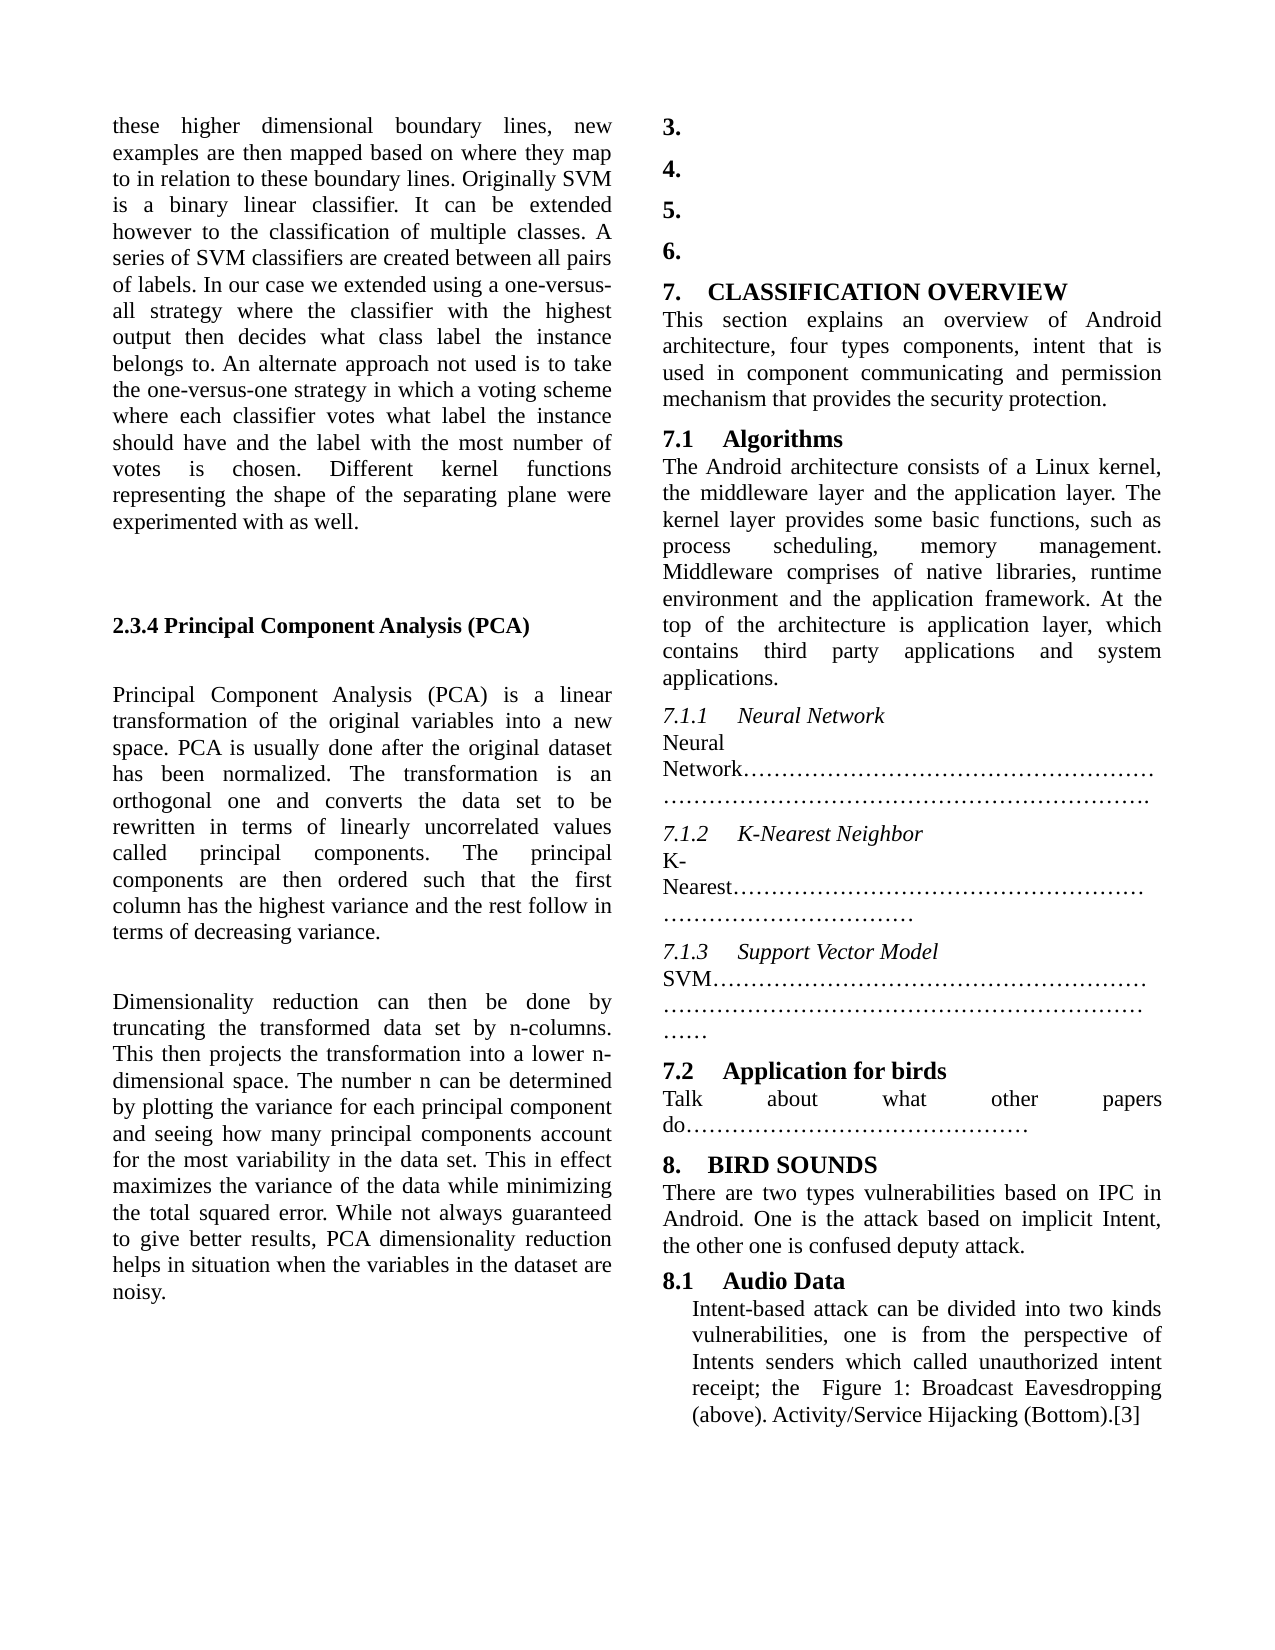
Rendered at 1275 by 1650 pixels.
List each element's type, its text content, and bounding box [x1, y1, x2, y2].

subtitle BIRD SOUNDS [662, 1150, 1162, 1179]
text There are two types vulnerabilities based on IPC in Android. One is the attack based on implicit Intent, the other one is confused deputy attack. [662, 1179, 1162, 1258]
text these higher dimensional boundary lines, new examples are then mapped based on where they map to in relation to these boundary lines. Originally SVM is a binary linear classifier. It can be extended however to the classification of multiple classes. A series of SVM classifiers are created between all pairs of labels. In our case we extended using a one-versus-all strategy where the classifier with the highest output then decides what class label the instance belongs to. An alternate approach not used is to take the one-versus-one strategy in which a voting scheme where each classifier votes what label the instance should have and the label with the most number of votes is chosen. Different kernel functions representing the shape of the separating plane were experimented with as well. [112, 112, 613, 534]
subtitle CLASSIFICATION OVERVIEW [662, 277, 1162, 306]
text Principal Component Analysis (PCA) is a linear transformation of the original variables into a new space. PCA is usually done after the original dataset has been normalized. The transformation is an orthogonal one and converts the data set to be rewritten in terms of linearly uncorrelated values called principal components. The principal components are then ordered such that the first column has the highest variance and the rest follow in terms of decreasing variance. [112, 681, 613, 945]
text Neural Network………………………………………………………………………………………………………. [662, 729, 1162, 808]
text Intent-based attack can be divided into two kinds vulnerabilities, one is from the perspective of Intents senders which called unauthorized intent receipt; the Figure 1: Broadcast Eavesdropping (above). Activity/Service Hijacking (Bottom).[3] [692, 1295, 1162, 1427]
text The Android architecture consists of a Linux kernel, the middleware layer and the application layer. The kernel layer provides some basic functions, such as process scheduling, memory management. Middleware comprises of native libraries, runtime environment and the application framework. At the top of the architecture is application layer, which contains third party applications and system applications. [662, 453, 1162, 690]
text SVM……………………………………………………………………………………………………………… [662, 965, 1162, 1044]
subtitle Support Vector Model [662, 938, 1162, 965]
subtitle K-Nearest Neighbor [662, 821, 1162, 847]
subtitle Application for birds [662, 1056, 1162, 1085]
subtitle Algorithms [662, 424, 1162, 453]
subtitle Audio Data [662, 1266, 1162, 1295]
subtitle Neural Network [662, 703, 1162, 729]
text Dimensionality reduction can then be done by truncating the transformed data set by n-columns. This then projects the transformation into a lower n-dimensional space. The number n can be determined by plotting the variance for each principal component and seeing how many principal components account for the most variability in the data set. This in effect maximizes the variance of the data while minimizing the total squared error. While not always guaranteed to give better results, PCA dimensionality reduction helps in situation when the variables in the dataset are noisy. [112, 988, 613, 1304]
text This section explains an overview of Android architecture, four types components, intent that is used in component communicating and permission mechanism that provides the security protection. [662, 306, 1162, 412]
text 2.3.4 Principal Component Analysis (PCA) [112, 612, 613, 638]
text K-Nearest…………………………………………………………………………… [662, 847, 1162, 926]
text Talk about what other papers do……………………………………… [662, 1085, 1162, 1138]
